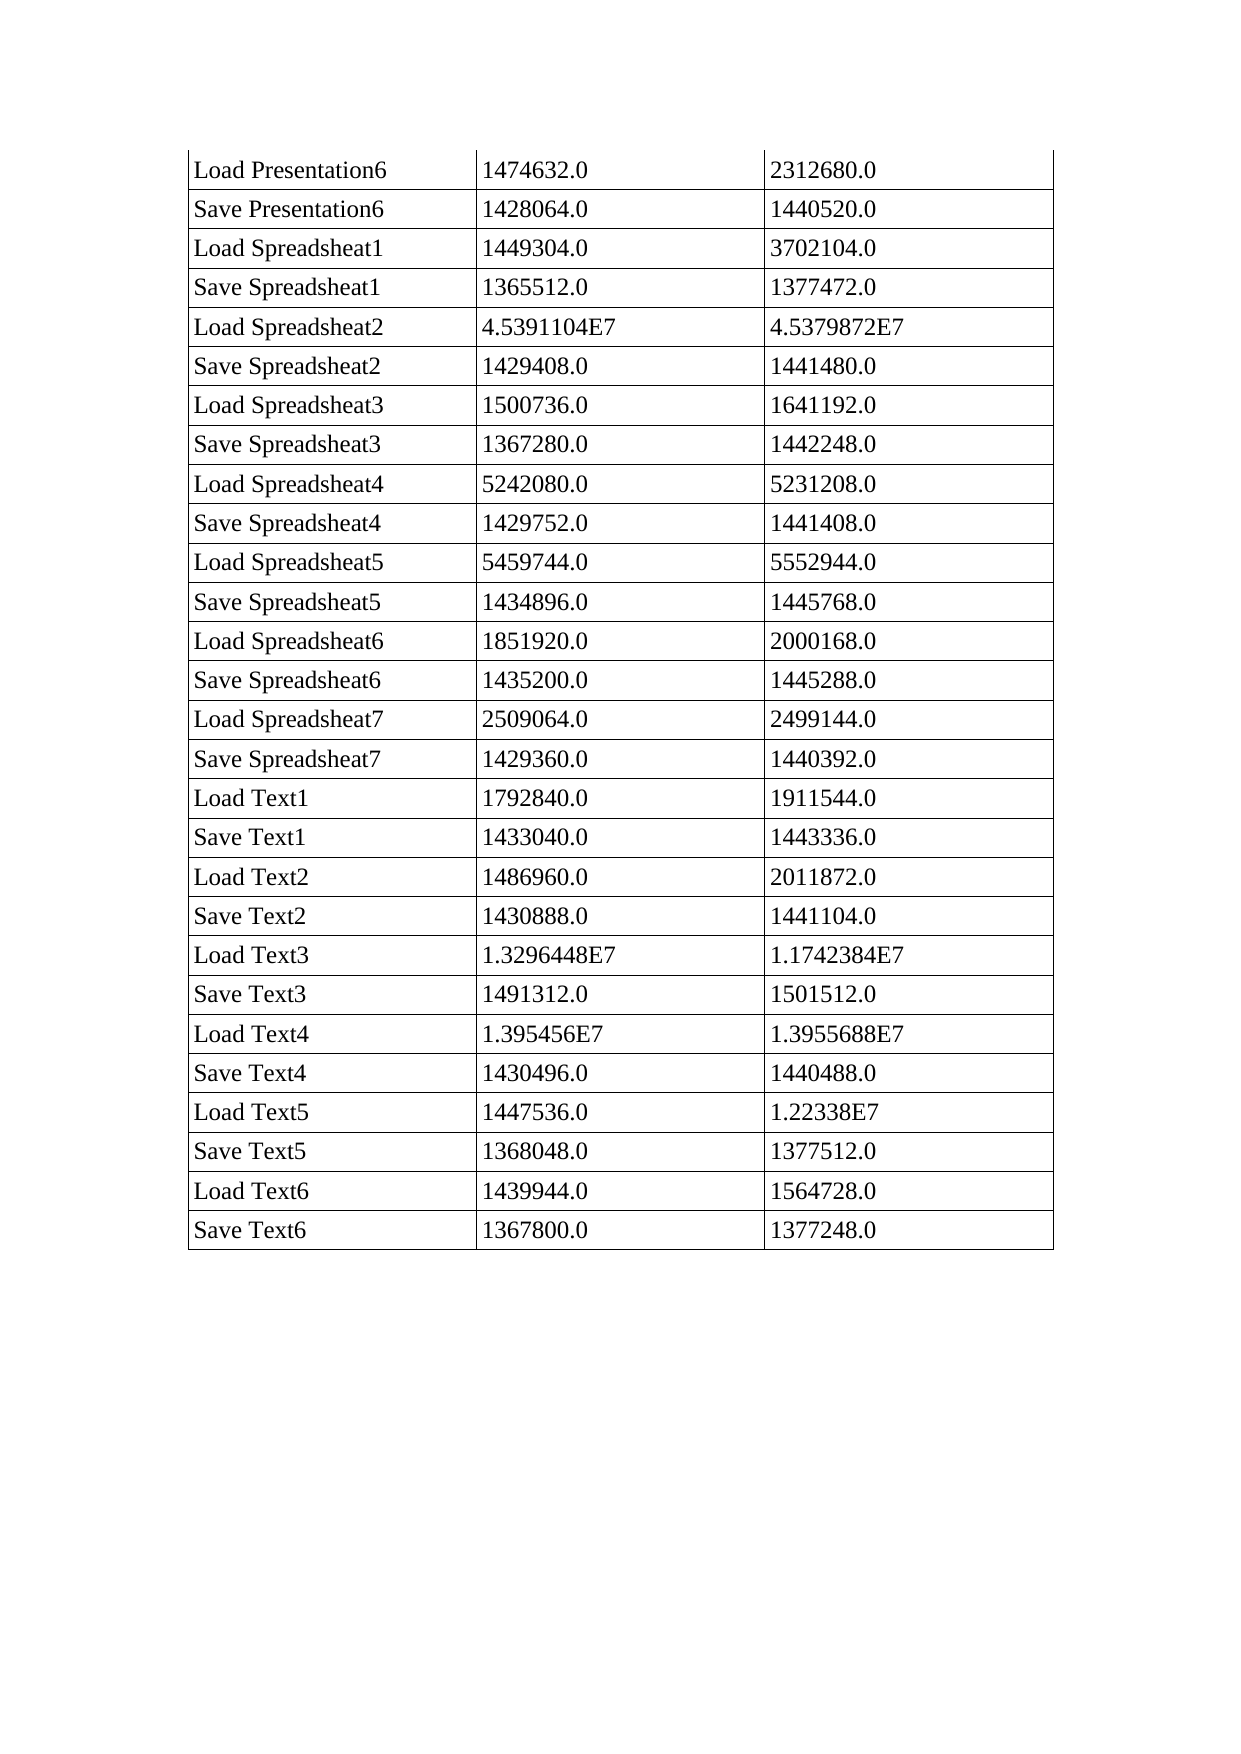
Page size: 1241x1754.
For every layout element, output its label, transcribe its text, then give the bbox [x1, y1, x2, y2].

table_cell 1367280.0 [477, 426, 764, 464]
table_cell 1430888.0 [477, 897, 764, 935]
table_cell 1365512.0 [477, 269, 764, 307]
table_cell Load Spreadsheat2 [189, 308, 476, 346]
table_cell 5242080.0 [477, 465, 764, 503]
table_cell 5552944.0 [765, 544, 1053, 582]
table_cell 1445288.0 [765, 661, 1053, 700]
table_cell 1491312.0 [477, 976, 764, 1014]
table_cell 2312680.0 [765, 150, 1053, 189]
table_cell 1445768.0 [765, 583, 1053, 621]
table_cell 1377512.0 [765, 1133, 1053, 1171]
table_cell 1447536.0 [477, 1093, 764, 1132]
table_cell Save Presentation6 [189, 190, 476, 228]
table_cell Load Text3 [189, 936, 476, 975]
table_cell 1429360.0 [477, 740, 764, 778]
table_cell 1.3296448E7 [477, 936, 764, 975]
table_cell Save Spreadsheat3 [189, 426, 476, 464]
table_cell Load Text4 [189, 1015, 476, 1053]
table_cell Load Spreadsheat7 [189, 701, 476, 739]
table_cell Save Text2 [189, 897, 476, 935]
table_cell 1.22338E7 [765, 1093, 1053, 1132]
table_cell 1440520.0 [765, 190, 1053, 228]
table_cell 1434896.0 [477, 583, 764, 621]
table_cell 1377472.0 [765, 269, 1053, 307]
table_cell 3702104.0 [765, 229, 1053, 268]
table_cell 2499144.0 [765, 701, 1053, 739]
table_cell Save Spreadsheat2 [189, 347, 476, 385]
table_cell 1367800.0 [477, 1211, 764, 1249]
table_cell 1449304.0 [477, 229, 764, 268]
table_cell Save Text6 [189, 1211, 476, 1249]
table_cell 1474632.0 [477, 150, 764, 189]
table_cell Load Text2 [189, 858, 476, 896]
table_cell 1851920.0 [477, 622, 764, 660]
table_cell 1441104.0 [765, 897, 1053, 935]
table_cell 1368048.0 [477, 1133, 764, 1171]
table_cell Save Text4 [189, 1054, 476, 1092]
table_cell 1911544.0 [765, 779, 1053, 818]
table_cell Save Text3 [189, 976, 476, 1014]
table_cell Load Text5 [189, 1093, 476, 1132]
table_cell 1.3955688E7 [765, 1015, 1053, 1053]
table_cell Load Spreadsheat6 [189, 622, 476, 660]
table_cell Load Presentation6 [189, 150, 476, 189]
table_cell Save Text1 [189, 819, 476, 857]
table_cell Save Spreadsheat4 [189, 504, 476, 543]
table_cell 1441408.0 [765, 504, 1053, 543]
table_cell 1.395456E7 [477, 1015, 764, 1053]
table_cell Load Spreadsheat4 [189, 465, 476, 503]
table_cell 1429408.0 [477, 347, 764, 385]
table_cell 1433040.0 [477, 819, 764, 857]
table_cell 1486960.0 [477, 858, 764, 896]
table_cell 1440488.0 [765, 1054, 1053, 1092]
table_cell 2509064.0 [477, 701, 764, 739]
table_cell 1428064.0 [477, 190, 764, 228]
table_cell 1439944.0 [477, 1172, 764, 1210]
table_cell Save Text5 [189, 1133, 476, 1171]
table_cell Save Spreadsheat5 [189, 583, 476, 621]
table_cell 2011872.0 [765, 858, 1053, 896]
table_cell Load Spreadsheat3 [189, 386, 476, 425]
table_cell 1500736.0 [477, 386, 764, 425]
table_cell 4.5379872E7 [765, 308, 1053, 346]
table_cell 1564728.0 [765, 1172, 1053, 1210]
table_cell Save Spreadsheat7 [189, 740, 476, 778]
table_cell 2000168.0 [765, 622, 1053, 660]
table_cell 1441480.0 [765, 347, 1053, 385]
table_cell 1.1742384E7 [765, 936, 1053, 975]
table_cell 1501512.0 [765, 976, 1053, 1014]
table_cell 1792840.0 [477, 779, 764, 818]
table_cell 1443336.0 [765, 819, 1053, 857]
table_cell Save Spreadsheat1 [189, 269, 476, 307]
table_cell 4.5391104E7 [477, 308, 764, 346]
table_cell Load Text6 [189, 1172, 476, 1210]
table_cell 1440392.0 [765, 740, 1053, 778]
table_cell 5459744.0 [477, 544, 764, 582]
table_cell 1641192.0 [765, 386, 1053, 425]
table_cell 1429752.0 [477, 504, 764, 543]
table_cell 1377248.0 [765, 1211, 1053, 1249]
table_cell 1442248.0 [765, 426, 1053, 464]
table_cell 1430496.0 [477, 1054, 764, 1092]
table_cell 5231208.0 [765, 465, 1053, 503]
table_cell 1435200.0 [477, 661, 764, 700]
table_cell Save Spreadsheat6 [189, 661, 476, 700]
table_cell Load Text1 [189, 779, 476, 818]
table_cell Load Spreadsheat1 [189, 229, 476, 268]
table_cell Load Spreadsheat5 [189, 544, 476, 582]
